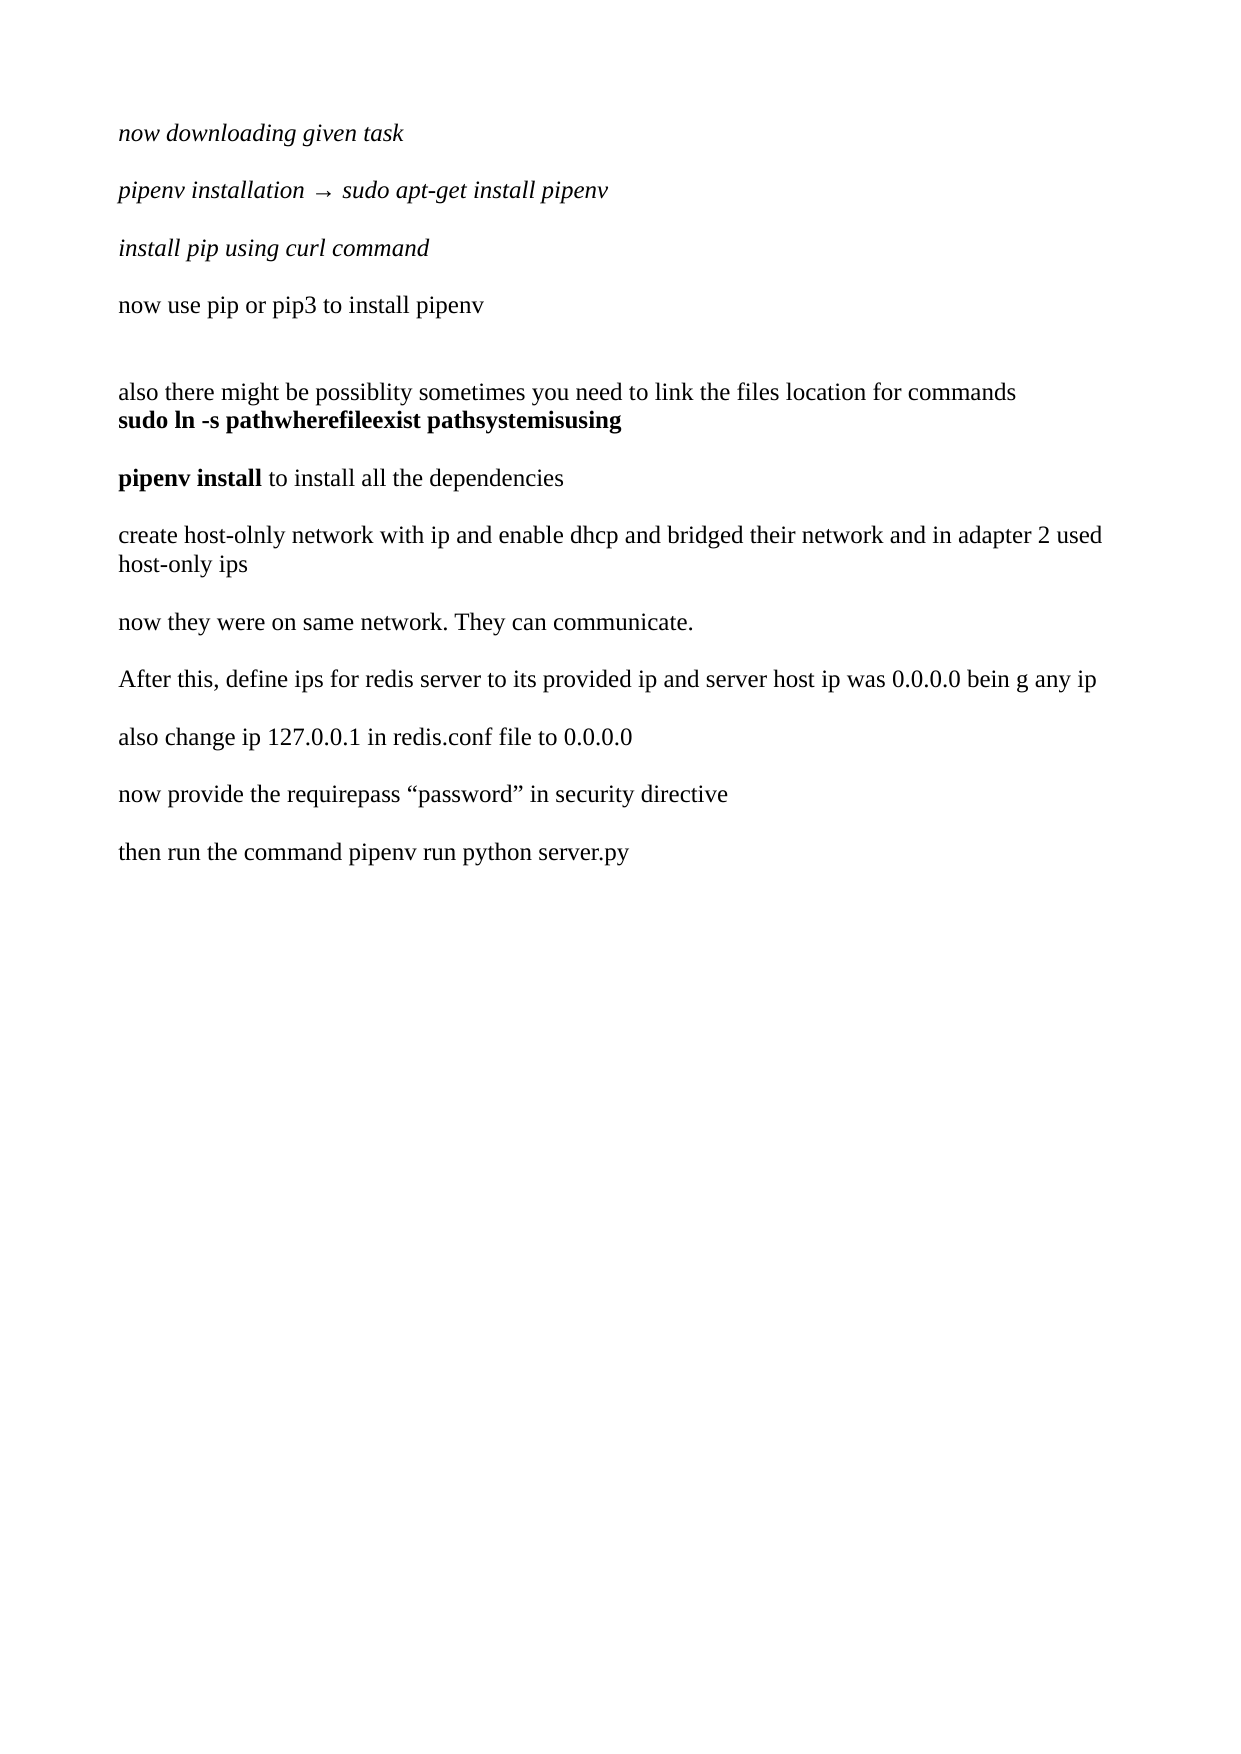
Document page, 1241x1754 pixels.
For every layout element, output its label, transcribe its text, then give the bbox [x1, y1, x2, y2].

text sudo ln -s pathwherefileexist pathsystemisusing [118, 406, 1122, 434]
text now downloading given task [118, 118, 1122, 147]
text now use pip or pip3 to install pipenv [118, 291, 1122, 319]
text After this, define ips for redis server to its provided ip and server host ip was 0.0.0.0 bein g any ip [118, 664, 1122, 693]
text now they were on same network. They can communicate. [118, 607, 1122, 636]
text also change ip 127.0.0.1 in redis.conf file to 0.0.0.0 [118, 722, 1122, 751]
text create host-olnly network with ip and enable dhcp and bridged their network and in adapter 2 used host-only ips [118, 521, 1122, 578]
text now provide the requirepass “password” in security directive [118, 779, 1122, 808]
text pipenv install to install all the dependencies [118, 463, 1122, 492]
text install pip using curl command [118, 233, 1122, 262]
text pipenv installation → sudo apt-get install pipenv [118, 176, 1122, 204]
text then run the command pipenv run python server.py [118, 837, 1122, 866]
text also there might be possiblity sometimes you need to link the files location for commands [118, 377, 1122, 406]
